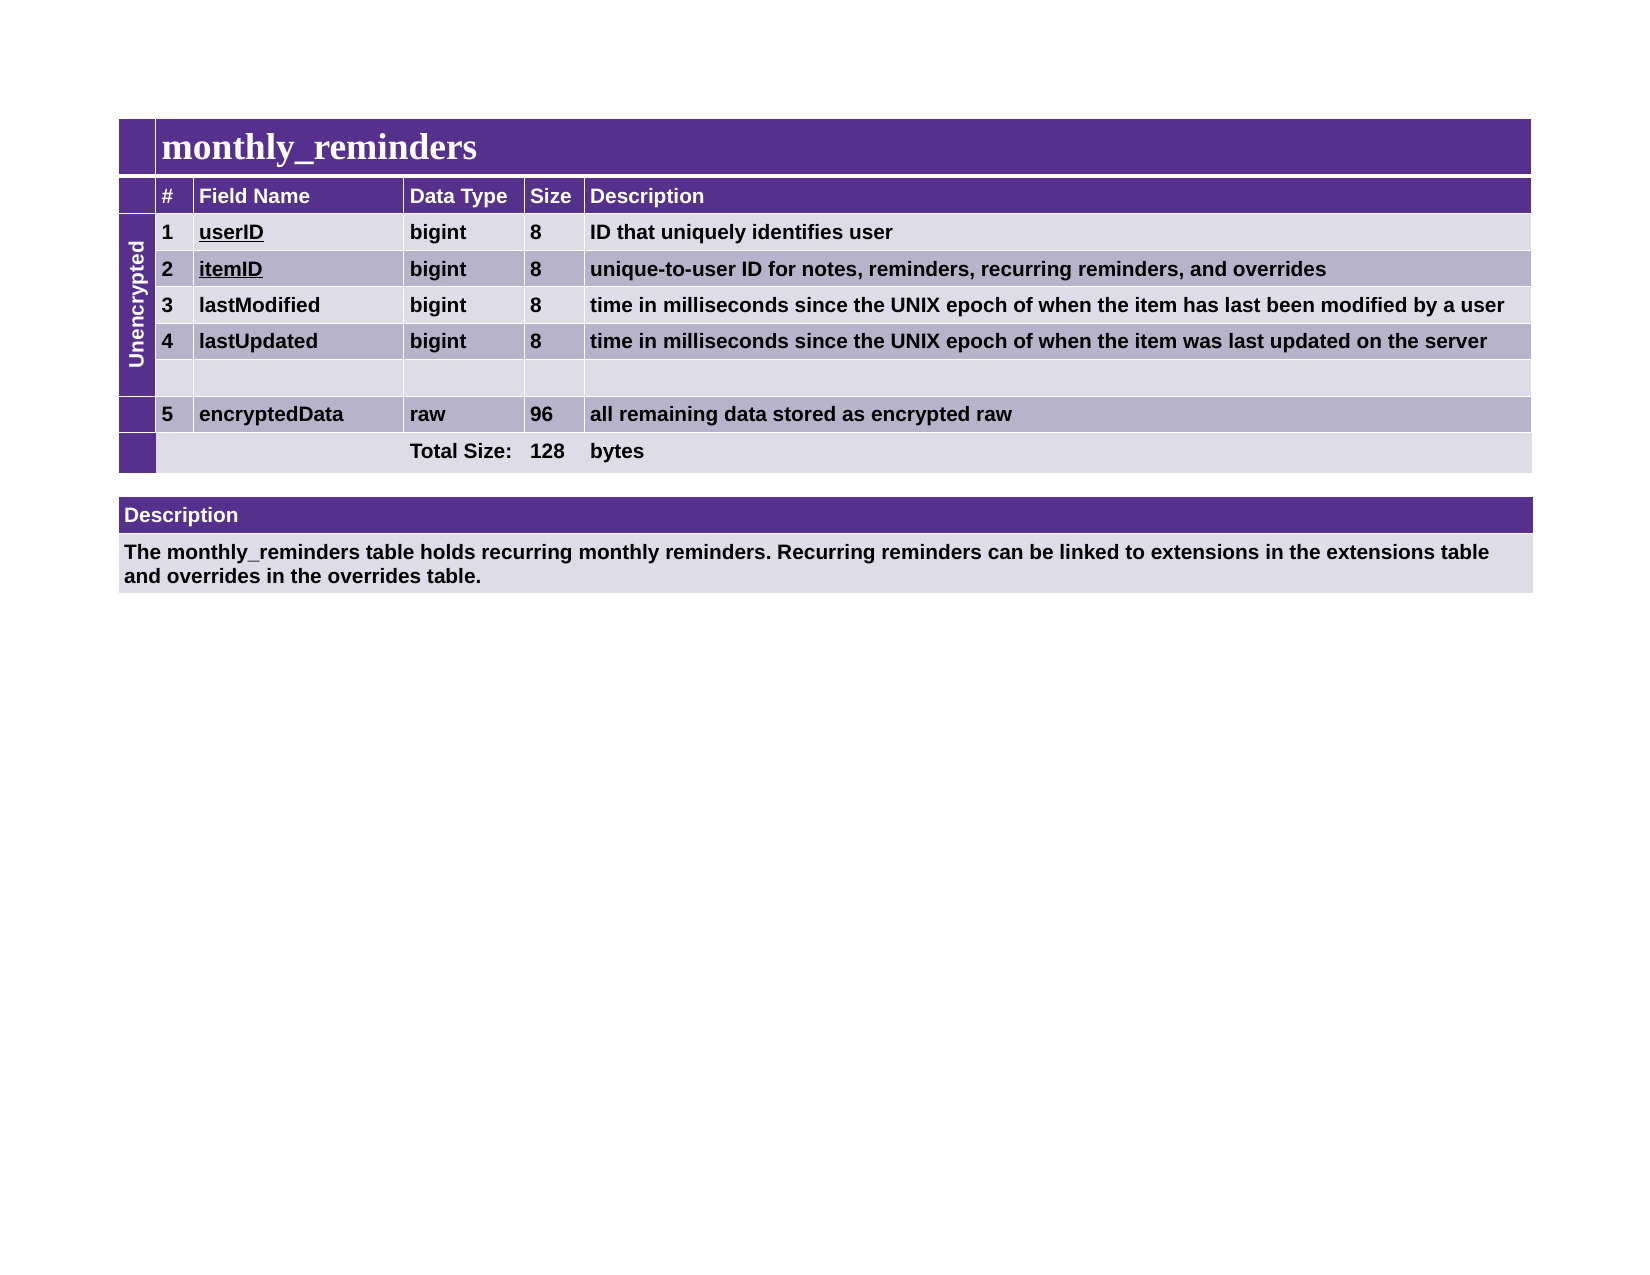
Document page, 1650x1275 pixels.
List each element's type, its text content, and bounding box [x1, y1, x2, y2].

table_cell bytes [584, 433, 1532, 473]
table_cell Description [585, 178, 1531, 213]
table_cell Size [525, 178, 584, 213]
table_cell [525, 360, 584, 396]
table_cell Total Size: [404, 433, 524, 473]
table_cell 1 [156, 214, 193, 250]
table_cell itemID [194, 251, 403, 286]
table_cell 4 [156, 324, 193, 359]
table_cell Field Name [194, 178, 403, 213]
table_cell userID [194, 214, 403, 250]
table_cell The monthly_reminders table holds recurring monthly reminders. Recurring reminders can be linked to extensions in the extensions table and overrides in the overrides table. [119, 534, 1533, 593]
table_cell 8 [525, 214, 584, 250]
table_cell [585, 360, 1531, 396]
table_cell 8 [525, 251, 584, 286]
table_cell [119, 433, 156, 473]
table_cell lastUpdated [194, 324, 403, 359]
table_cell bigint [404, 287, 524, 323]
table_cell ID that uniquely identifies user [585, 214, 1531, 250]
table_cell 8 [525, 324, 584, 359]
table_cell [156, 360, 193, 396]
table_cell lastModified [194, 287, 403, 323]
table_cell encryptedData [194, 397, 403, 432]
table_cell [156, 433, 404, 473]
table_cell Unencrypted [119, 214, 155, 396]
table_cell raw [404, 397, 524, 432]
table_header Description [119, 497, 1533, 533]
table_header [119, 119, 155, 174]
table_cell unique-to-user ID for notes, reminders, recurring reminders, and overrides [585, 251, 1531, 286]
table_cell 128 [524, 433, 584, 473]
table_cell all remaining data stored as encrypted raw [585, 397, 1531, 432]
table_cell 8 [525, 287, 584, 323]
table_cell bigint [404, 251, 524, 286]
table_cell Data Type [404, 178, 524, 213]
table_cell [119, 397, 155, 432]
table_cell 3 [156, 287, 193, 323]
table_cell time in milliseconds since the UNIX epoch of when the item was last updated on the server [585, 324, 1531, 359]
table_cell 2 [156, 251, 193, 286]
table_cell time in milliseconds since the UNIX epoch of when the item has last been modified by a user [585, 287, 1531, 323]
table_cell bigint [404, 324, 524, 359]
table_cell 5 [156, 397, 193, 432]
table_cell bigint [404, 214, 524, 250]
table_cell [194, 360, 403, 396]
table_cell # [156, 178, 193, 213]
table_cell [404, 360, 524, 396]
table_cell [119, 178, 155, 213]
table_cell 96 [525, 397, 584, 432]
table_header monthly_reminders [156, 119, 1531, 174]
